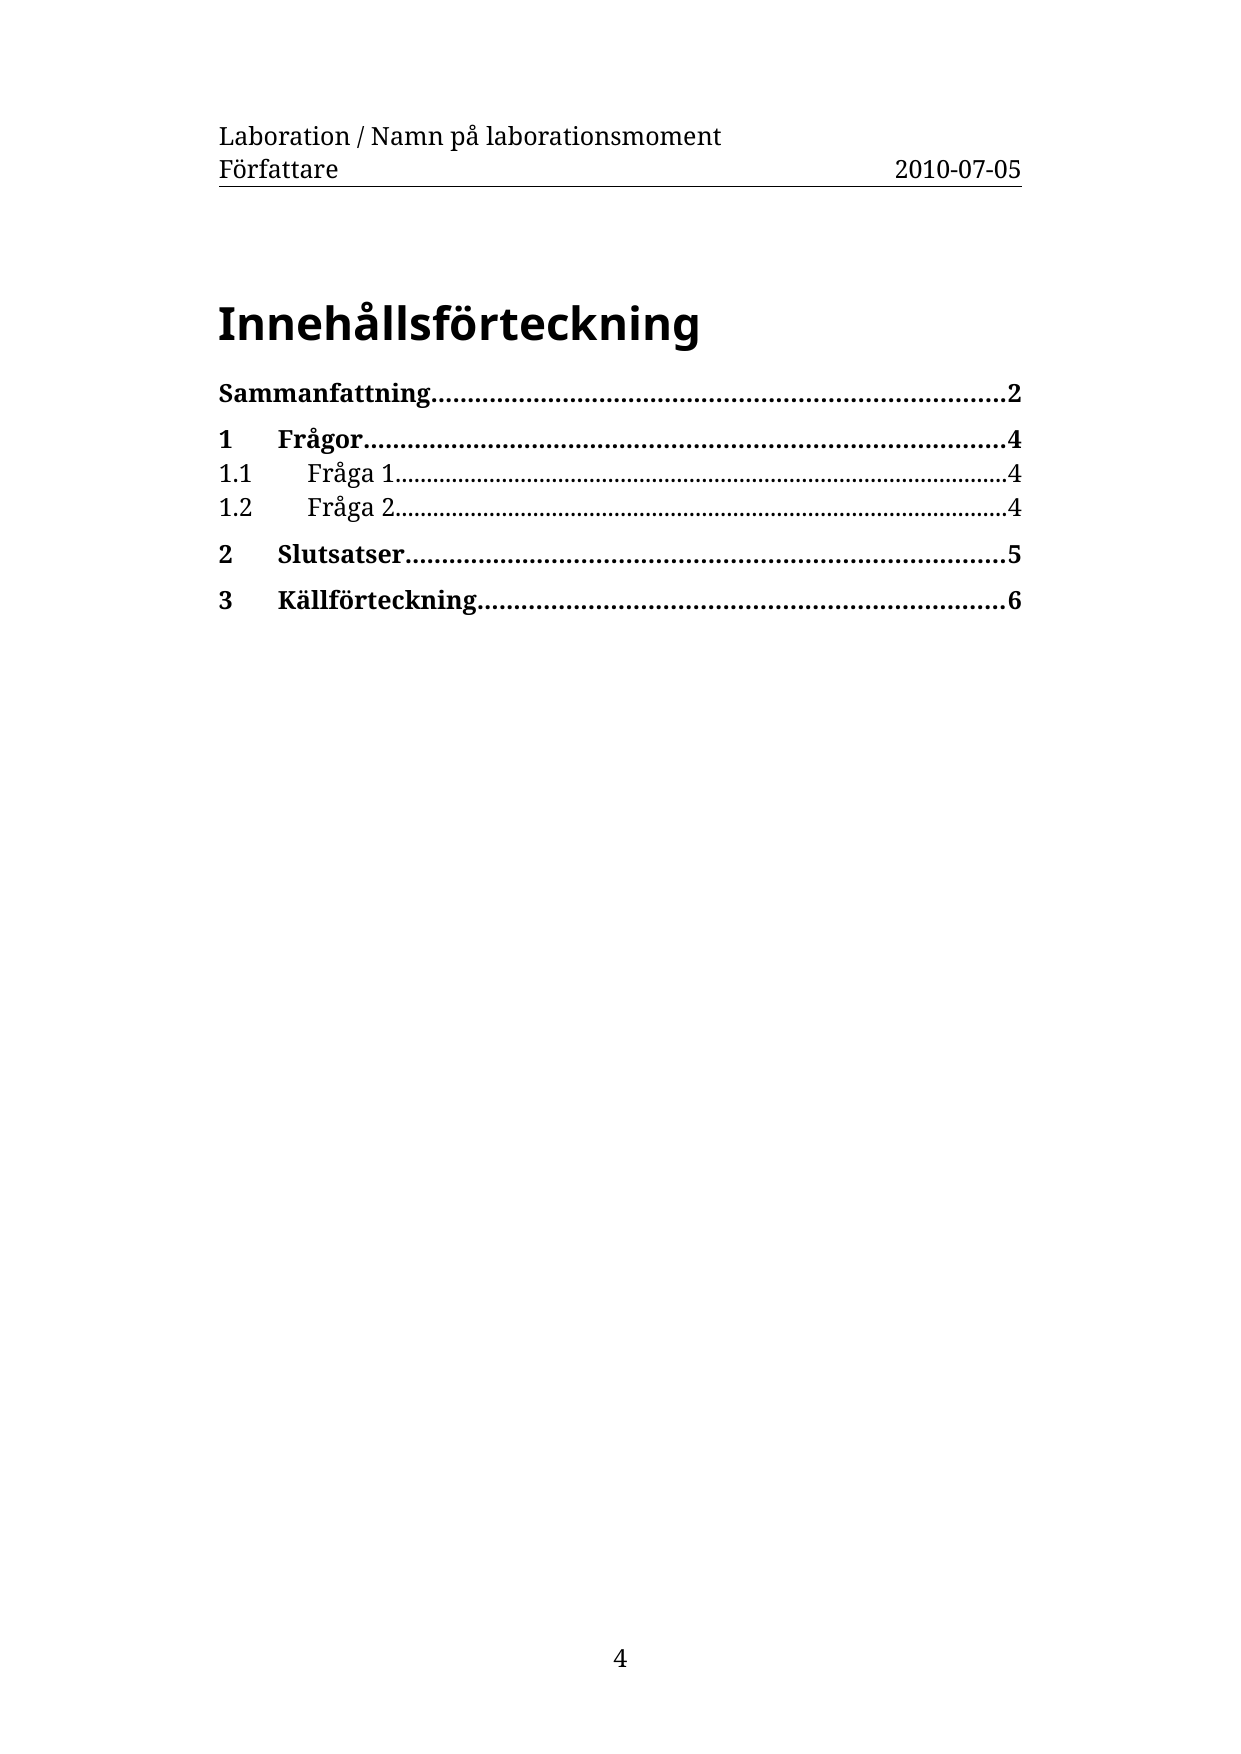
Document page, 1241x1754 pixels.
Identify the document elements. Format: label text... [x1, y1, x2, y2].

subtitle Innehållsförteckning [218, 291, 1022, 353]
text 2 Slutsatser 5 [218, 536, 1022, 570]
text 1 Frågor 4 [218, 422, 1022, 456]
text 3 Källförteckning 6 [218, 583, 1022, 617]
text 1.2 Fråga 2 4 [218, 490, 1022, 524]
text 1.1 Fråga 1 4 [218, 456, 1022, 490]
text Sammanfattning 2 [218, 375, 1022, 409]
